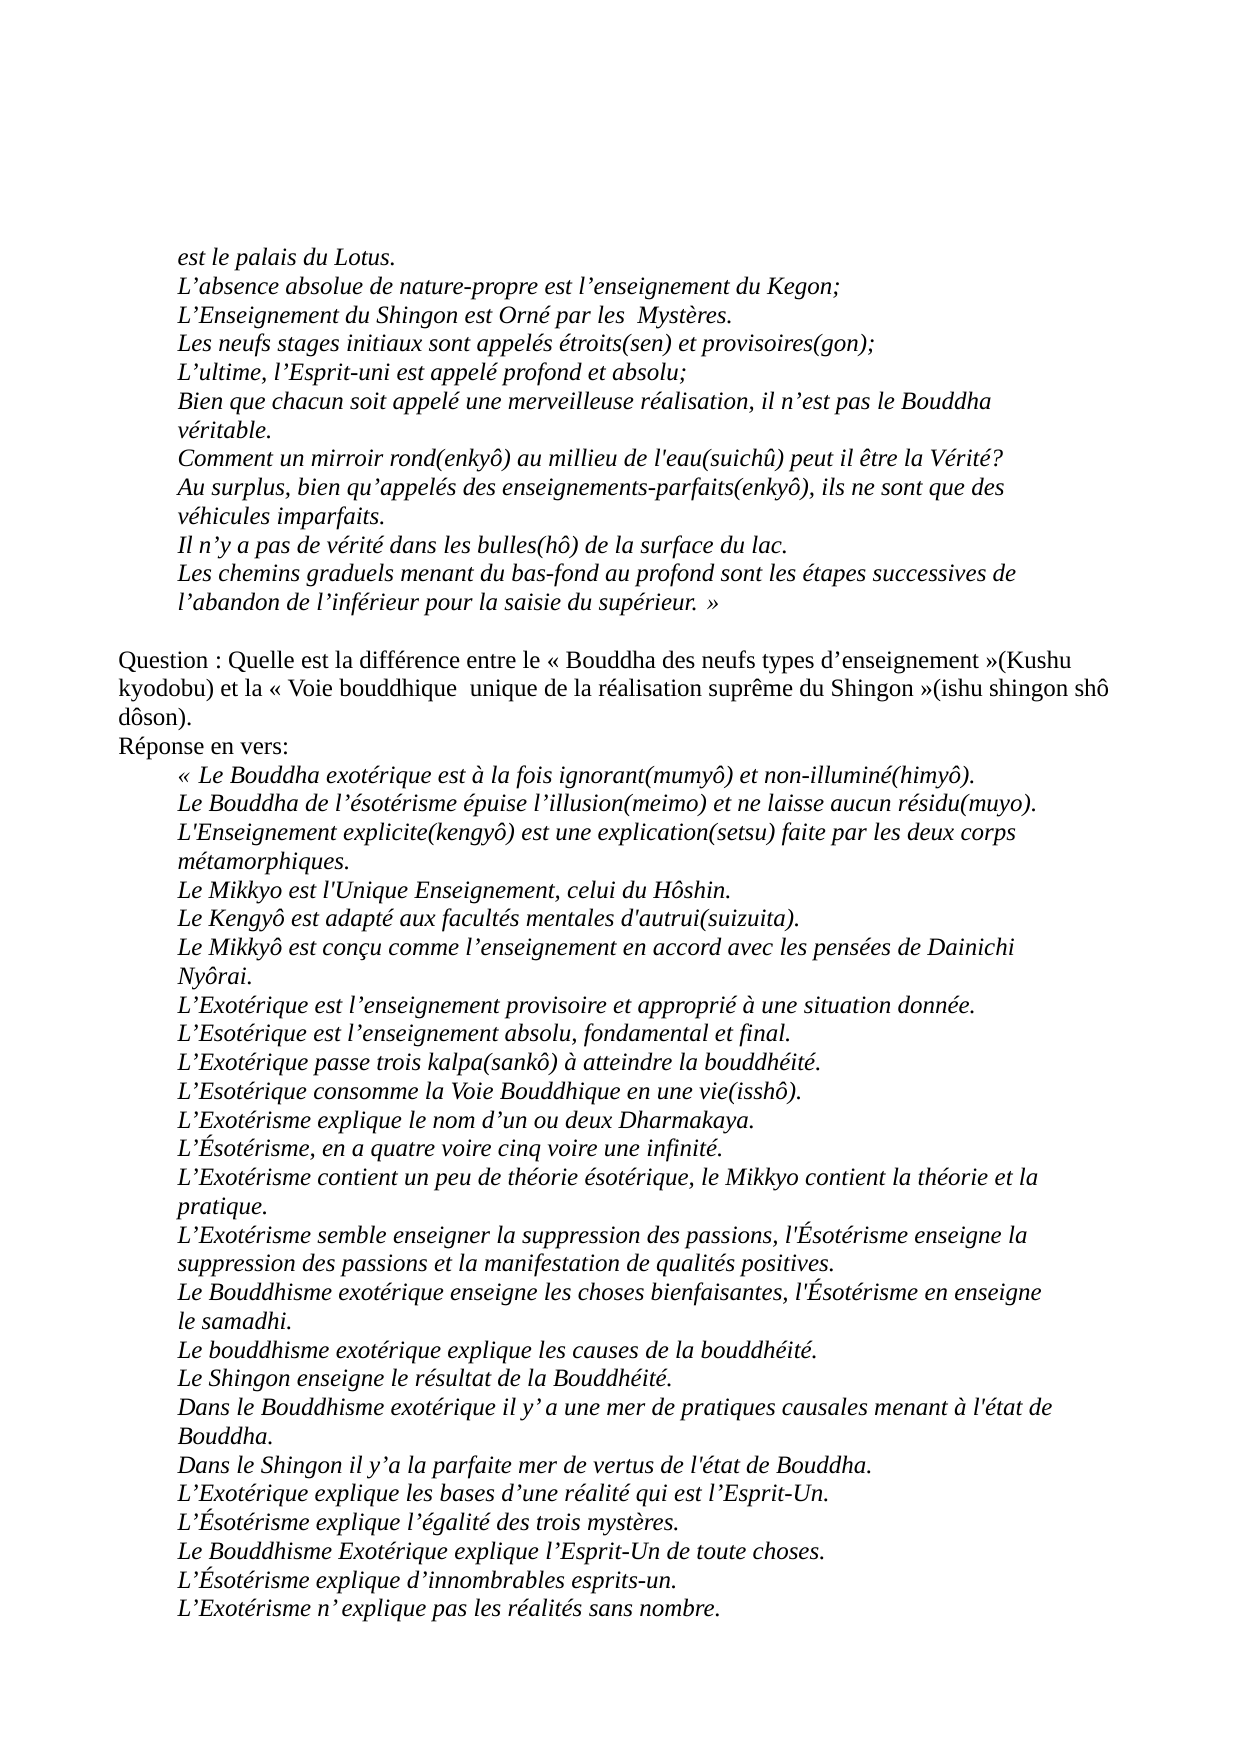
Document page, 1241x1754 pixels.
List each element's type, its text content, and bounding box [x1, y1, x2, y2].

text Au surplus, bien qu’appelés des enseignements-parfaits(enkyô), ils ne sont que des véhicules imparfaits. [177, 472, 1063, 530]
text L’Esotérique consomme la Voie Bouddhique en une vie(isshô). [177, 1076, 1063, 1105]
text Le Bouddha de l’ésotérisme épuise l’illusion(meimo) et ne laisse aucun résidu(muyo). [177, 788, 1063, 817]
text L’Exotérique explique les bases d’une réalité qui est l’Esprit-Un. [177, 1478, 1063, 1507]
text L'Enseignement explicite(kengyô) est une explication(setsu) faite par les deux corps métamorphiques. [177, 817, 1063, 875]
text Dans le Shingon il y’a la parfaite mer de vertus de l'état de Bouddha. [177, 1450, 1063, 1478]
text Le Bouddhisme Exotérique explique l’Esprit-Un de toute choses. [177, 1536, 1063, 1565]
text Il n’y a pas de vérité dans les bulles(hô) de la surface du lac. [177, 530, 1063, 558]
text L’Exotérisme n’ explique pas les réalités sans nombre. [177, 1593, 1063, 1622]
text Comment un mirroir rond(enkyô) au millieu de l'eau(suichû) peut il être la Vérité? [177, 443, 1063, 472]
text L’Exotérique passe trois kalpa(sankô) à atteindre la bouddhéité. [177, 1047, 1063, 1076]
text L’Exotérisme semble enseigner la suppression des passions, l'Ésotérisme enseigne la suppression des passions et la manifestation de qualités positives. [177, 1220, 1063, 1277]
text L’Esotérique est l’enseignement absolu, fondamental et final. [177, 1018, 1063, 1047]
text Dans le Bouddhisme exotérique il y’ a une mer de pratiques causales menant à l'état de Bouddha. [177, 1392, 1063, 1450]
text L’Ésotérisme explique d’innombrables esprits-un. [177, 1565, 1063, 1593]
text Le Bouddhisme exotérique enseigne les choses bienfaisantes, l'Ésotérisme en enseigne le samadhi. [177, 1277, 1063, 1335]
text L’Exotérisme contient un peu de théorie ésotérique, le Mikkyo contient la théorie et la pratique. [177, 1162, 1063, 1220]
text Bien que chacun soit appelé une merveilleuse réalisation, il n’est pas le Bouddha véritable. [177, 386, 1063, 443]
text Les neufs stages initiaux sont appelés étroits(sen) et provisoires(gon); [177, 328, 1063, 357]
text L’ultime, l’Esprit-uni est appelé profond et absolu; [177, 357, 1063, 386]
text L’Exotérisme explique le nom d’un ou deux Dharmakaya. [177, 1105, 1063, 1133]
text Le Shingon enseigne le résultat de la Bouddhéité. [177, 1363, 1063, 1392]
text Le bouddhisme exotérique explique les causes de la bouddhéité. [177, 1335, 1063, 1363]
text Réponse en vers: [118, 731, 1122, 760]
text L’Ésotérisme explique l’égalité des trois mystères. [177, 1507, 1063, 1536]
text Le Mikkyô est conçu comme l’enseignement en accord avec les pensées de Dainichi Nyôrai. [177, 932, 1063, 990]
text Les chemins graduels menant du bas-fond au profond sont les étapes successives de l’abandon de l’inférieur pour la saisie du supérieur. » [177, 558, 1063, 616]
text L’Ésotérisme, en a quatre voire cinq voire une infinité. [177, 1133, 1063, 1162]
text est le palais du Lotus. [177, 242, 1063, 271]
text Question : Quelle est la différence entre le « Bouddha des neufs types d’enseignement »(Kushu kyodobu) et la « Voie bouddhique unique de la réalisation suprême du Shingon »(ishu shingon shô dôson). [118, 645, 1122, 731]
text « Le Bouddha exotérique est à la fois ignorant(mumyô) et non-illuminé(himyô). [177, 760, 1063, 788]
text Le Kengyô est adapté aux facultés mentales d'autrui(suizuita). [177, 903, 1063, 932]
text L’Enseignement du Shingon est Orné par les Mystères. [177, 300, 1063, 328]
text Le Mikkyo est l'Unique Enseignement, celui du Hôshin. [177, 875, 1063, 903]
text L’Exotérique est l’enseignement provisoire et approprié à une situation donnée. [177, 990, 1063, 1018]
text L’absence absolue de nature-propre est l’enseignement du Kegon; [177, 271, 1063, 300]
